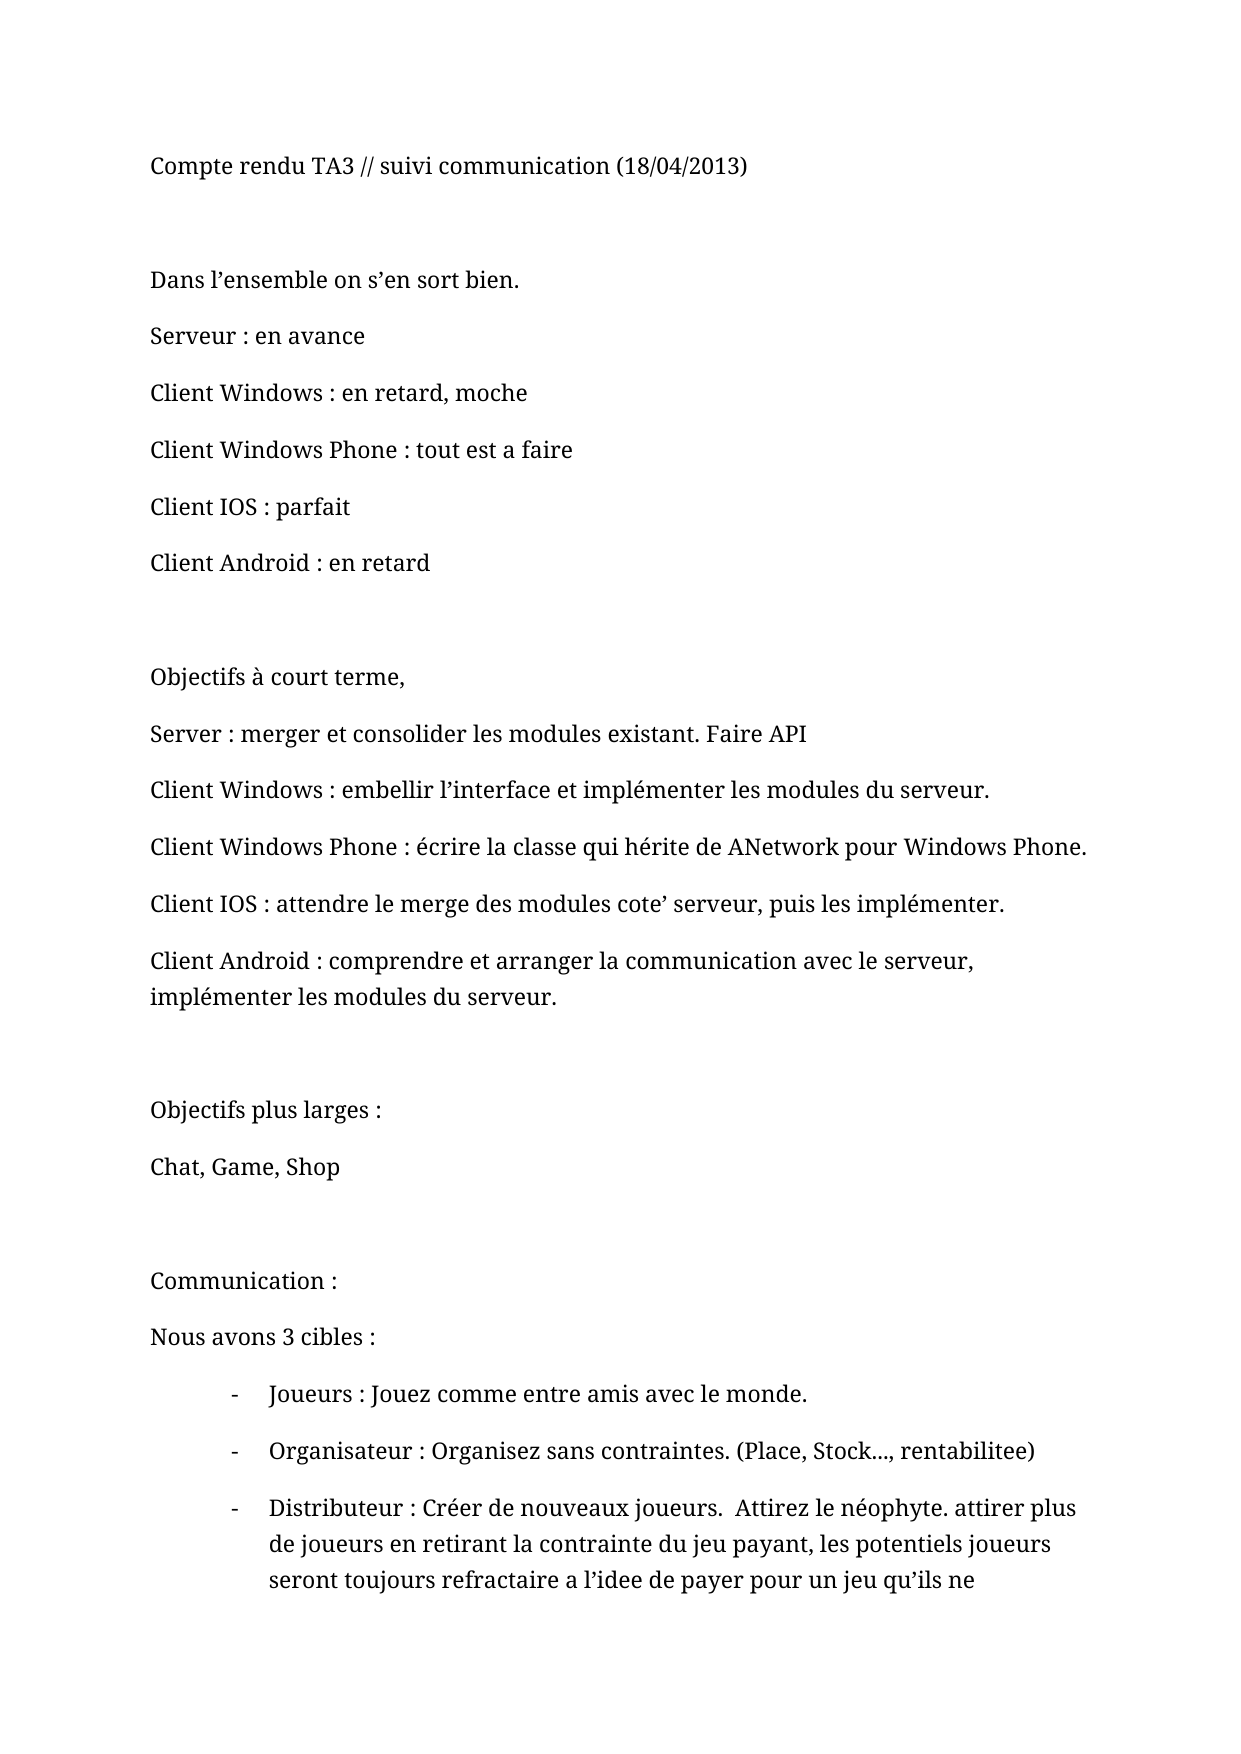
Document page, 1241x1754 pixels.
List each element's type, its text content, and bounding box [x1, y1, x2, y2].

text Client Windows : embellir l’interface et implémenter les modules du serveur. [150, 774, 1090, 806]
text Client Android : comprendre et arranger la communication avec le serveur, implémenter les modules du serveur. [150, 945, 1090, 1012]
list Distributeur : Créer de nouveaux joueurs. Attirez le néophyte. attirer plus de joueurs en retirant la contrainte du jeu payant, les potentiels joueurs seront toujours refractaire a l’idee de payer pour un jeu qu’ils ne [231, 1492, 1090, 1595]
text Client Windows : en retard, moche [150, 377, 1090, 408]
list Joueurs : Jouez comme entre amis avec le monde. [231, 1378, 1090, 1409]
text Client Android : en retard [150, 547, 1090, 579]
text Server : merger et consolider les modules existant. Faire API [150, 718, 1090, 749]
text Client IOS : attendre le merge des modules cote’ serveur, puis les implémenter. [150, 888, 1090, 919]
text Nous avons 3 cibles : [150, 1321, 1090, 1353]
text Chat, Game, Shop [150, 1151, 1090, 1182]
text Communication : [150, 1264, 1090, 1296]
text Dans l’ensemble on s’en sort bien. [150, 263, 1090, 295]
text Objectifs plus larges : [150, 1094, 1090, 1126]
text Client IOS : parfait [150, 491, 1090, 522]
text Objectifs à court terme, [150, 661, 1090, 692]
text Compte rendu TA3 // suivi communication (18/04/2013) [150, 150, 1090, 181]
text Serveur : en avance [150, 320, 1090, 352]
list Organisateur : Organisez sans contraintes. (Place, Stock..., rentabilitee) [231, 1435, 1090, 1466]
text Client Windows Phone : écrire la classe qui hérite de ANetwork pour Windows Phone. [150, 831, 1090, 862]
text Client Windows Phone : tout est a faire [150, 434, 1090, 465]
